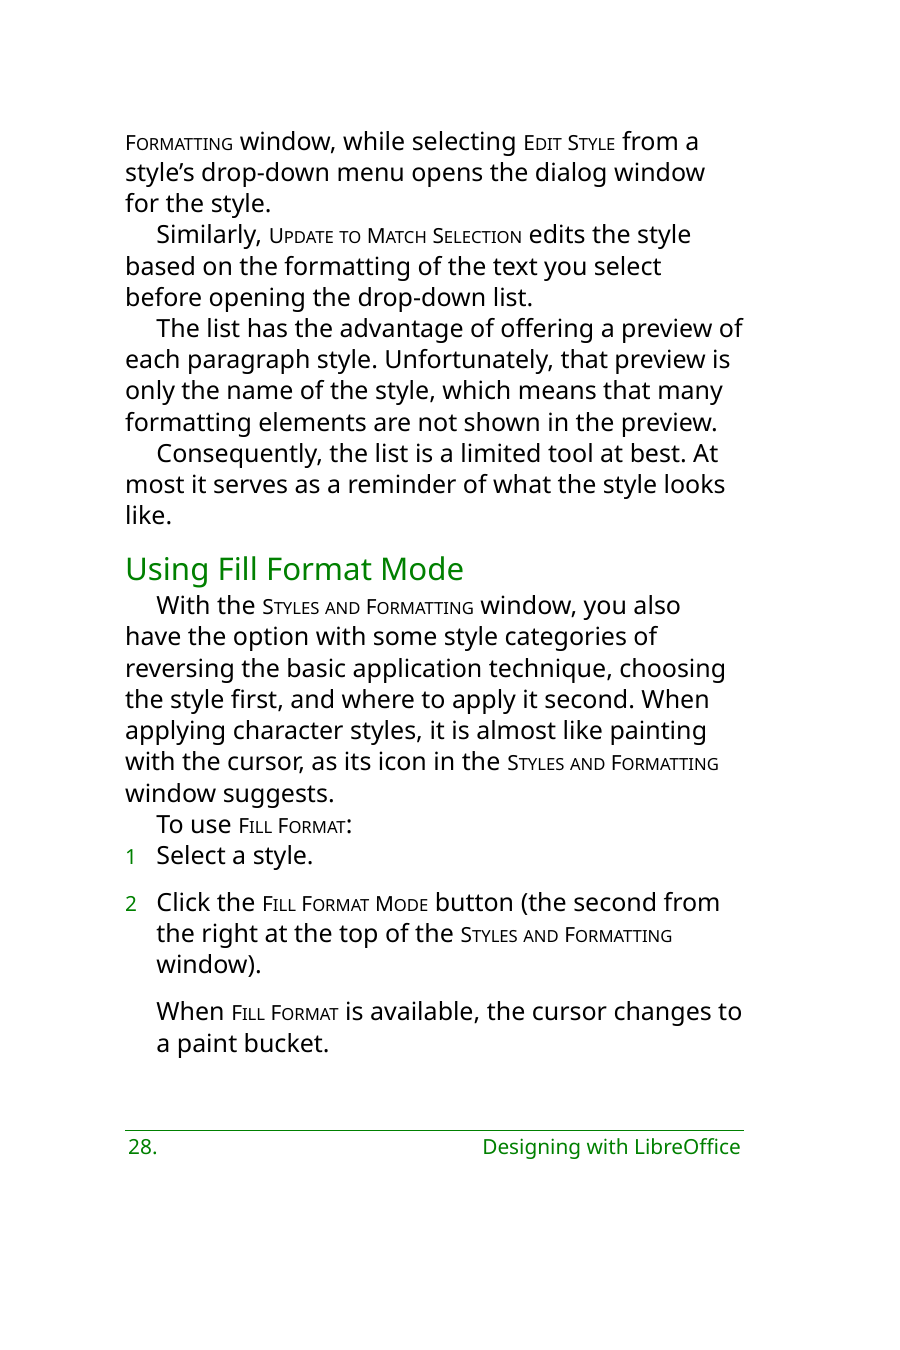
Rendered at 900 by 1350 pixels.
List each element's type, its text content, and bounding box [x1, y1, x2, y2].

text With the Styles and Formatting window, you also have the option with some style categories of reversing the basic application technique, choosing the style first, and where to apply it second. When applying character styles, it is almost like painting with the cursor, as its icon in the Styles and Formatting window suggests. [125, 589, 744, 808]
text Formatting window, while selecting Edit Style from a style’s drop-down menu opens the dialog window for the style. [125, 125, 744, 219]
list Click the Fill Format Mode button (the second from the right at the top of the Styles and Formatting window). [125, 886, 744, 980]
text Consequently, the list is a limited tool at best. At most it serves as a reminder of what the style looks like. [125, 437, 744, 531]
list Select a style. [125, 839, 744, 871]
text When Fill Format is available, the cursor changes to a paint bucket. [156, 996, 744, 1058]
subtitle Using Fill Format Mode [125, 547, 744, 589]
text The list has the advantage of offering a preview of each paragraph style. Unfortunately, that preview is only the name of the style, which means that many formatting elements are not shown in the preview. [125, 312, 744, 437]
text To use Fill Format: [125, 808, 744, 839]
text Similarly, Update to Match Selection edits the style based on the formatting of the text you select before opening the drop-down list. [125, 219, 744, 312]
